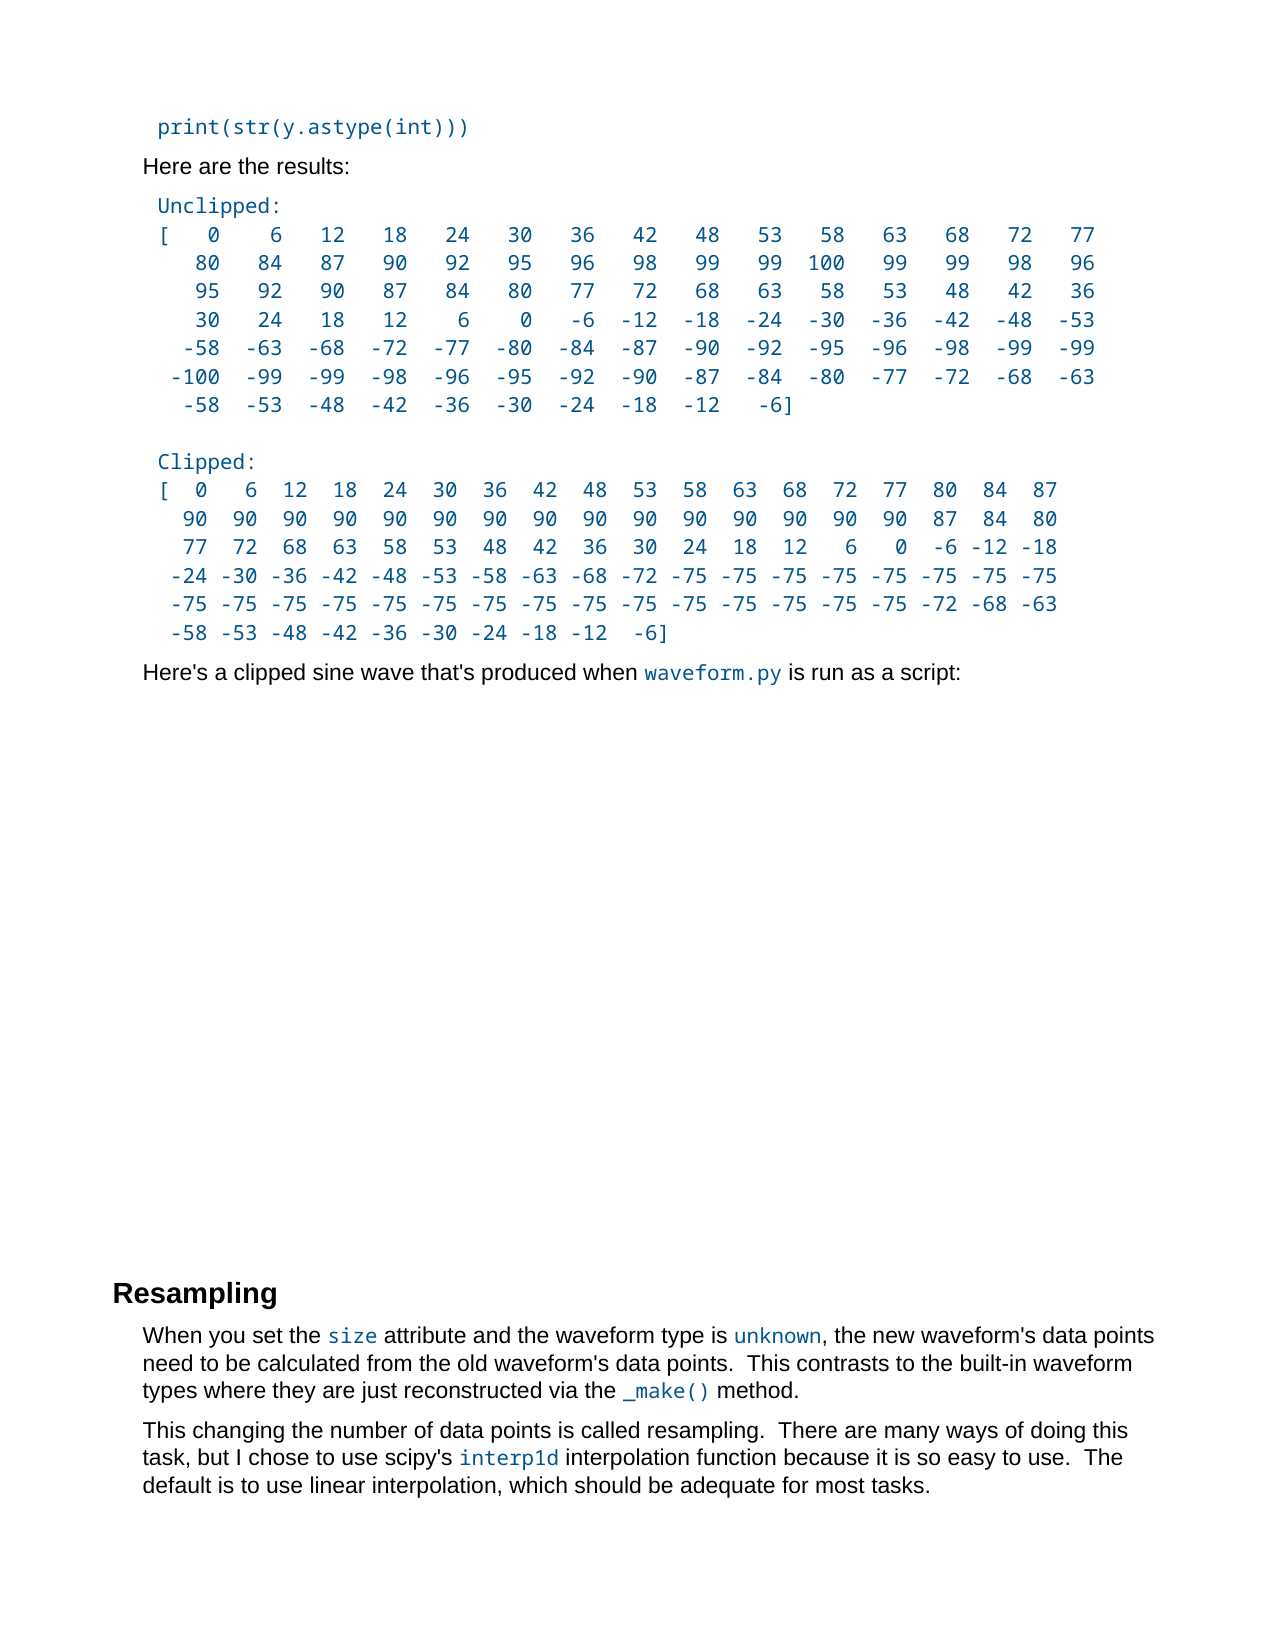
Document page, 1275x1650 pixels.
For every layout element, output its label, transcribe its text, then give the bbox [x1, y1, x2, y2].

text Here are the results: [142, 153, 1162, 179]
text Here's a clipped sine wave that's produced when waveform.py is run as a script: [142, 658, 1162, 687]
text -75 -75 -75 -75 -75 -75 -75 -75 -75 -75 -75 -75 -75 -75 -75 -72 -68 -63 [157, 589, 1162, 618]
text print(str(y.astype(int))) [157, 112, 1162, 141]
text -58 -63 -68 -72 -77 -80 -84 -87 -90 -92 -95 -96 -98 -99 -99 [157, 333, 1162, 362]
text -100 -99 -99 -98 -96 -95 -92 -90 -87 -84 -80 -77 -72 -68 -63 [157, 362, 1162, 390]
text Unclipped: [157, 191, 1162, 220]
text -24 -30 -36 -42 -48 -53 -58 -63 -68 -72 -75 -75 -75 -75 -75 -75 -75 -75 [157, 561, 1162, 589]
text 95 92 90 87 84 80 77 72 68 63 58 53 48 42 36 [157, 277, 1162, 305]
text [ 0 6 12 18 24 30 36 42 48 53 58 63 68 72 77 80 84 87 [157, 476, 1162, 504]
text -58 -53 -48 -42 -36 -30 -24 -18 -12 -6] [157, 618, 1162, 646]
text Clipped: [157, 447, 1162, 476]
text [ 0 6 12 18 24 30 36 42 48 53 58 63 68 72 77 [157, 220, 1162, 248]
text -58 -53 -48 -42 -36 -30 -24 -18 -12 -6] [157, 390, 1162, 419]
text 80 84 87 90 92 95 96 98 99 99 100 99 99 98 96 [157, 248, 1162, 277]
text 90 90 90 90 90 90 90 90 90 90 90 90 90 90 90 87 84 80 [157, 504, 1162, 532]
text This changing the number of data points is called resampling. There are many ways of doing this task, but I chose to use scipy's interp1d interpolation function because it is so easy to use. The default is to use linear interpolation, which should be adequate for most tasks. [142, 1417, 1162, 1498]
text 30 24 18 12 6 0 -6 -12 -18 -24 -30 -36 -42 -48 -53 [157, 305, 1162, 333]
subtitle Resampling [112, 699, 1162, 1310]
text When you set the size attribute and the waveform type is unknown, the new waveform's data points need to be calculated from the old waveform's data points. This contrasts to the built-in waveform types where they are just reconstructed via the _make() method. [142, 1322, 1162, 1405]
text 77 72 68 63 58 53 48 42 36 30 24 18 12 6 0 -6 -12 -18 [157, 532, 1162, 561]
